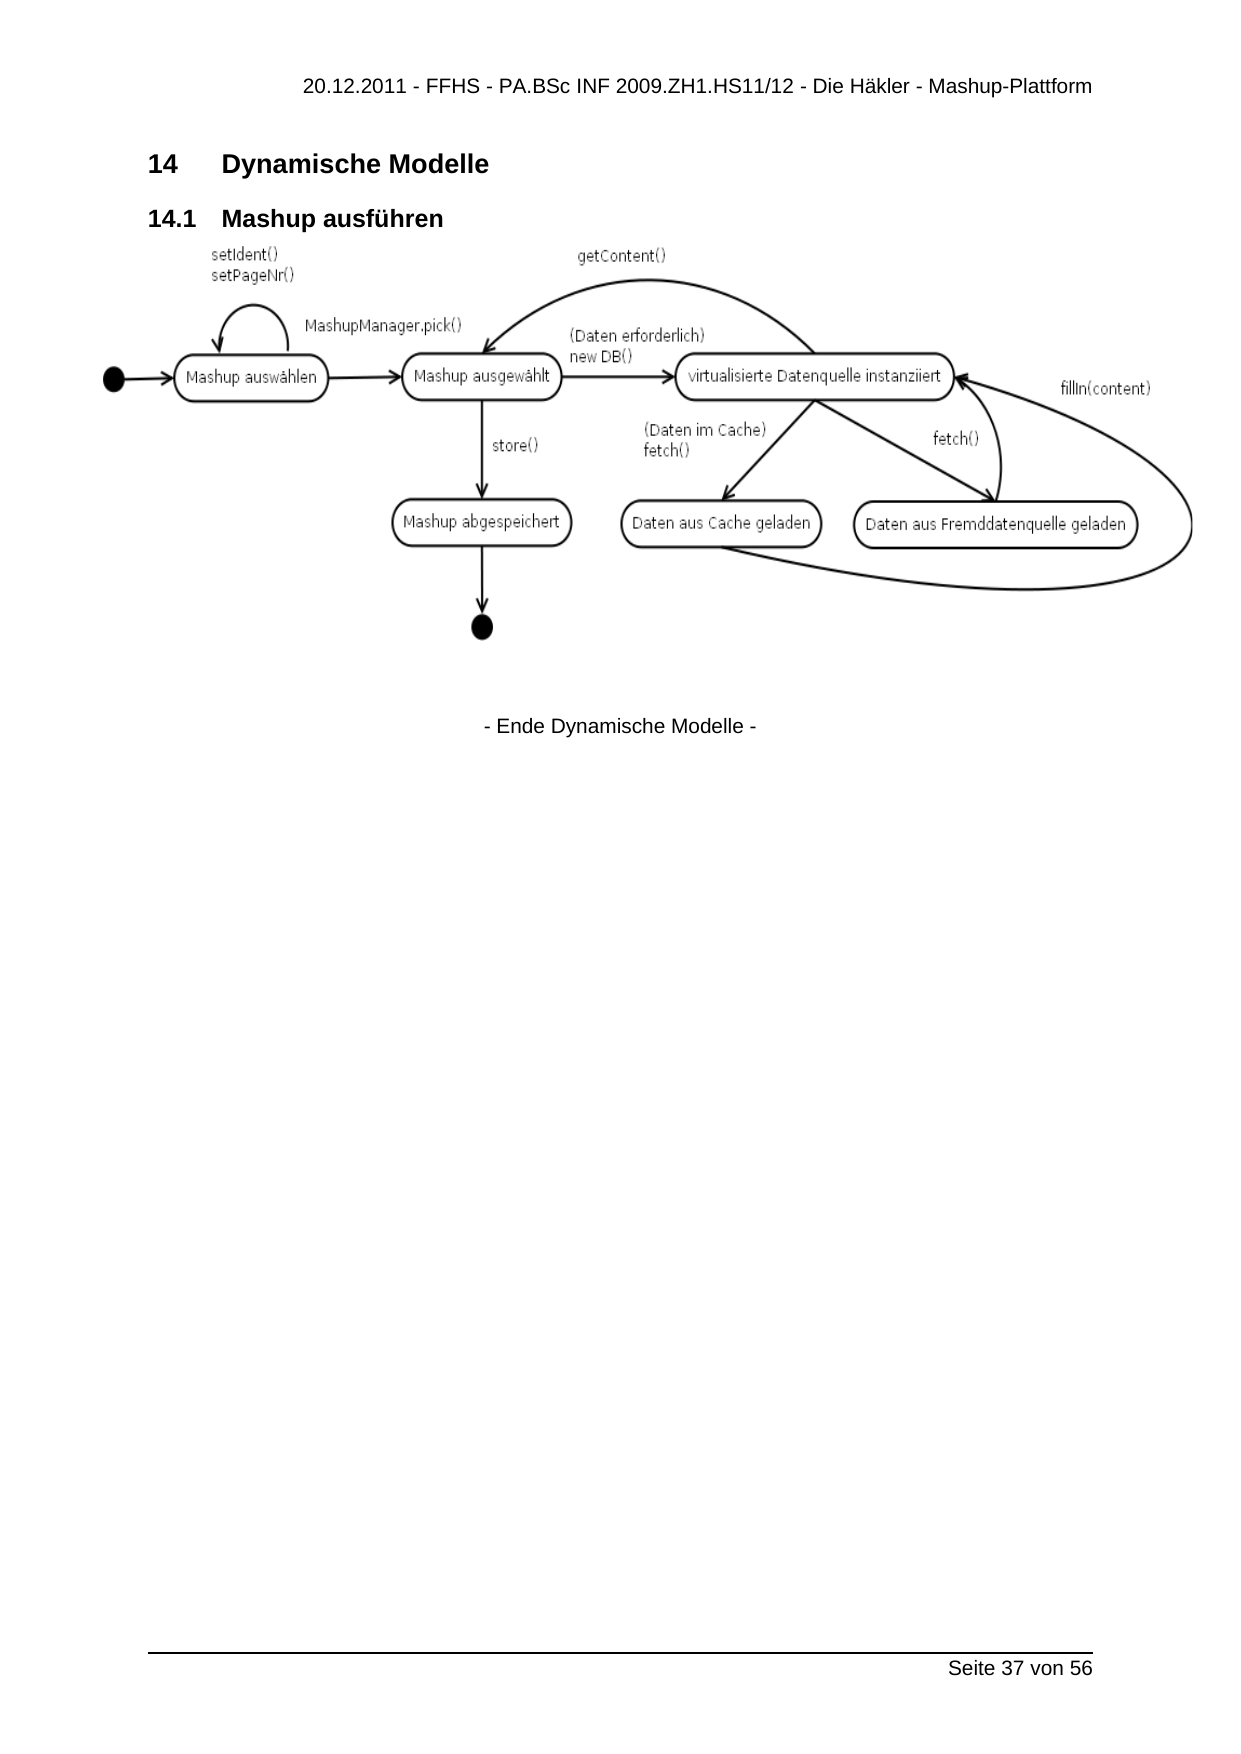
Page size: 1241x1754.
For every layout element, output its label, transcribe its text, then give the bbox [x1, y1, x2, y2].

picture [102, 246, 1193, 641]
subtitle Dynamische Modelle [148, 148, 1093, 179]
subtitle Mashup ausführen [148, 204, 1093, 233]
text - Ende Dynamische Modelle - [148, 713, 1093, 737]
